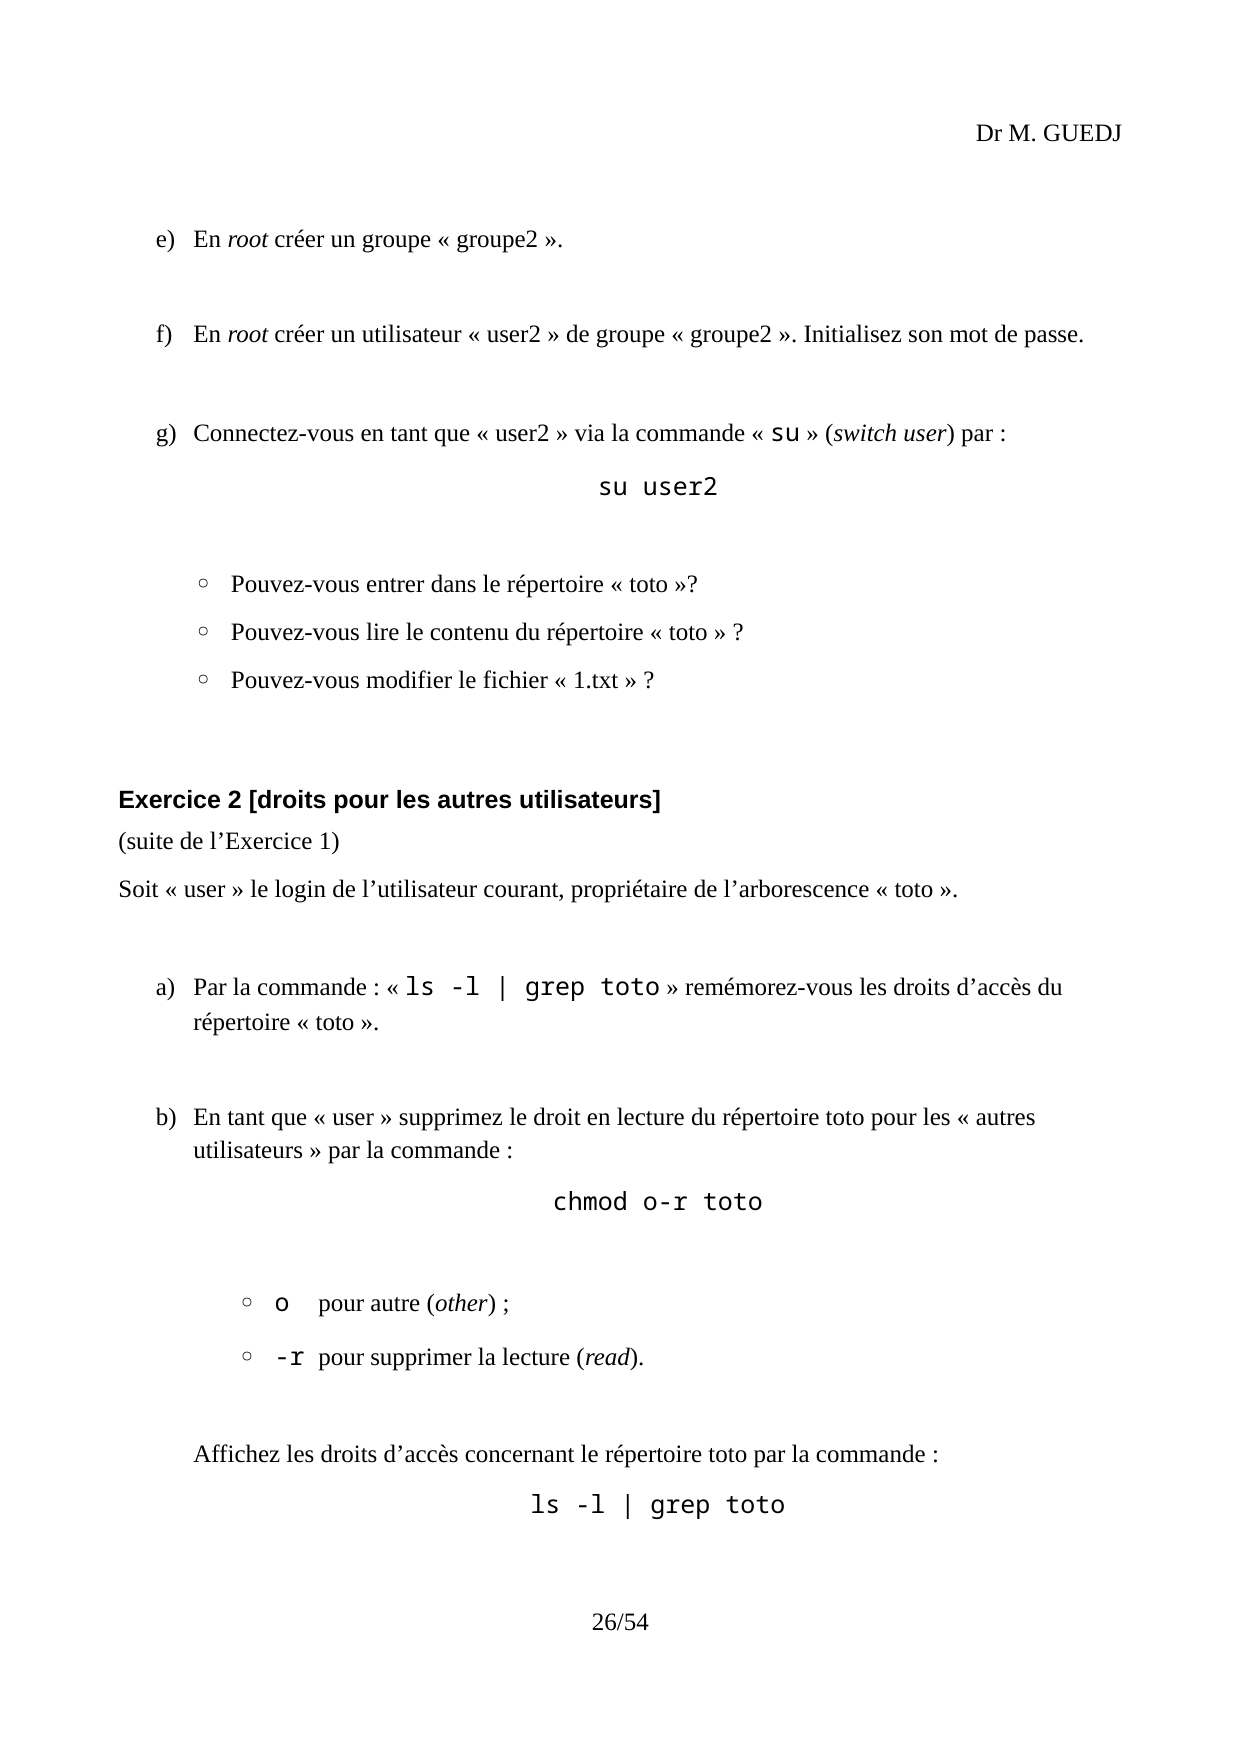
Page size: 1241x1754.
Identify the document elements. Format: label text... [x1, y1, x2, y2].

text Exercice 2 [droits pour les autres utilisateurs] [118, 785, 1122, 814]
list o pour autre (other) ; [237, 1284, 1122, 1318]
list Pouvez-vous modifier le fichier « 1.txt » ? [193, 665, 1122, 693]
text (suite de l’Exercice 1) [118, 826, 1122, 855]
list Pouvez-vous entrer dans le répertoire « toto »? [193, 569, 1122, 598]
list En tant que « user » supprimez le droit en lecture du répertoire toto pour les « autres utilisateurs » par la commande : [156, 1102, 1122, 1164]
list En root créer un utilisateur « user2 » de groupe « groupe2 ». Initialisez son mot de passe. [156, 319, 1122, 348]
list ls -l | grep toto [156, 1487, 1122, 1521]
list Pouvez-vous lire le contenu du répertoire « toto » ? [193, 617, 1122, 646]
list En root créer un groupe « groupe2 ». [156, 224, 1122, 253]
list chmod o-r toto [156, 1183, 1122, 1217]
list -r pour supprimer la lecture (read). [237, 1338, 1122, 1372]
list Par la commande : « ls -l | grep toto » remémorez-vous les droits d’accès du répertoire « toto ». [156, 969, 1122, 1036]
text Soit « user » le login de l’utilisateur courant, propriétaire de l’arborescence « toto ». [118, 874, 1122, 902]
list Connectez-vous en tant que « user2 » via la commande « su » (switch user) par : [156, 414, 1122, 448]
list su user2 [156, 468, 1122, 502]
list Affichez les droits d’accès concernant le répertoire toto par la commande : [156, 1439, 1122, 1468]
